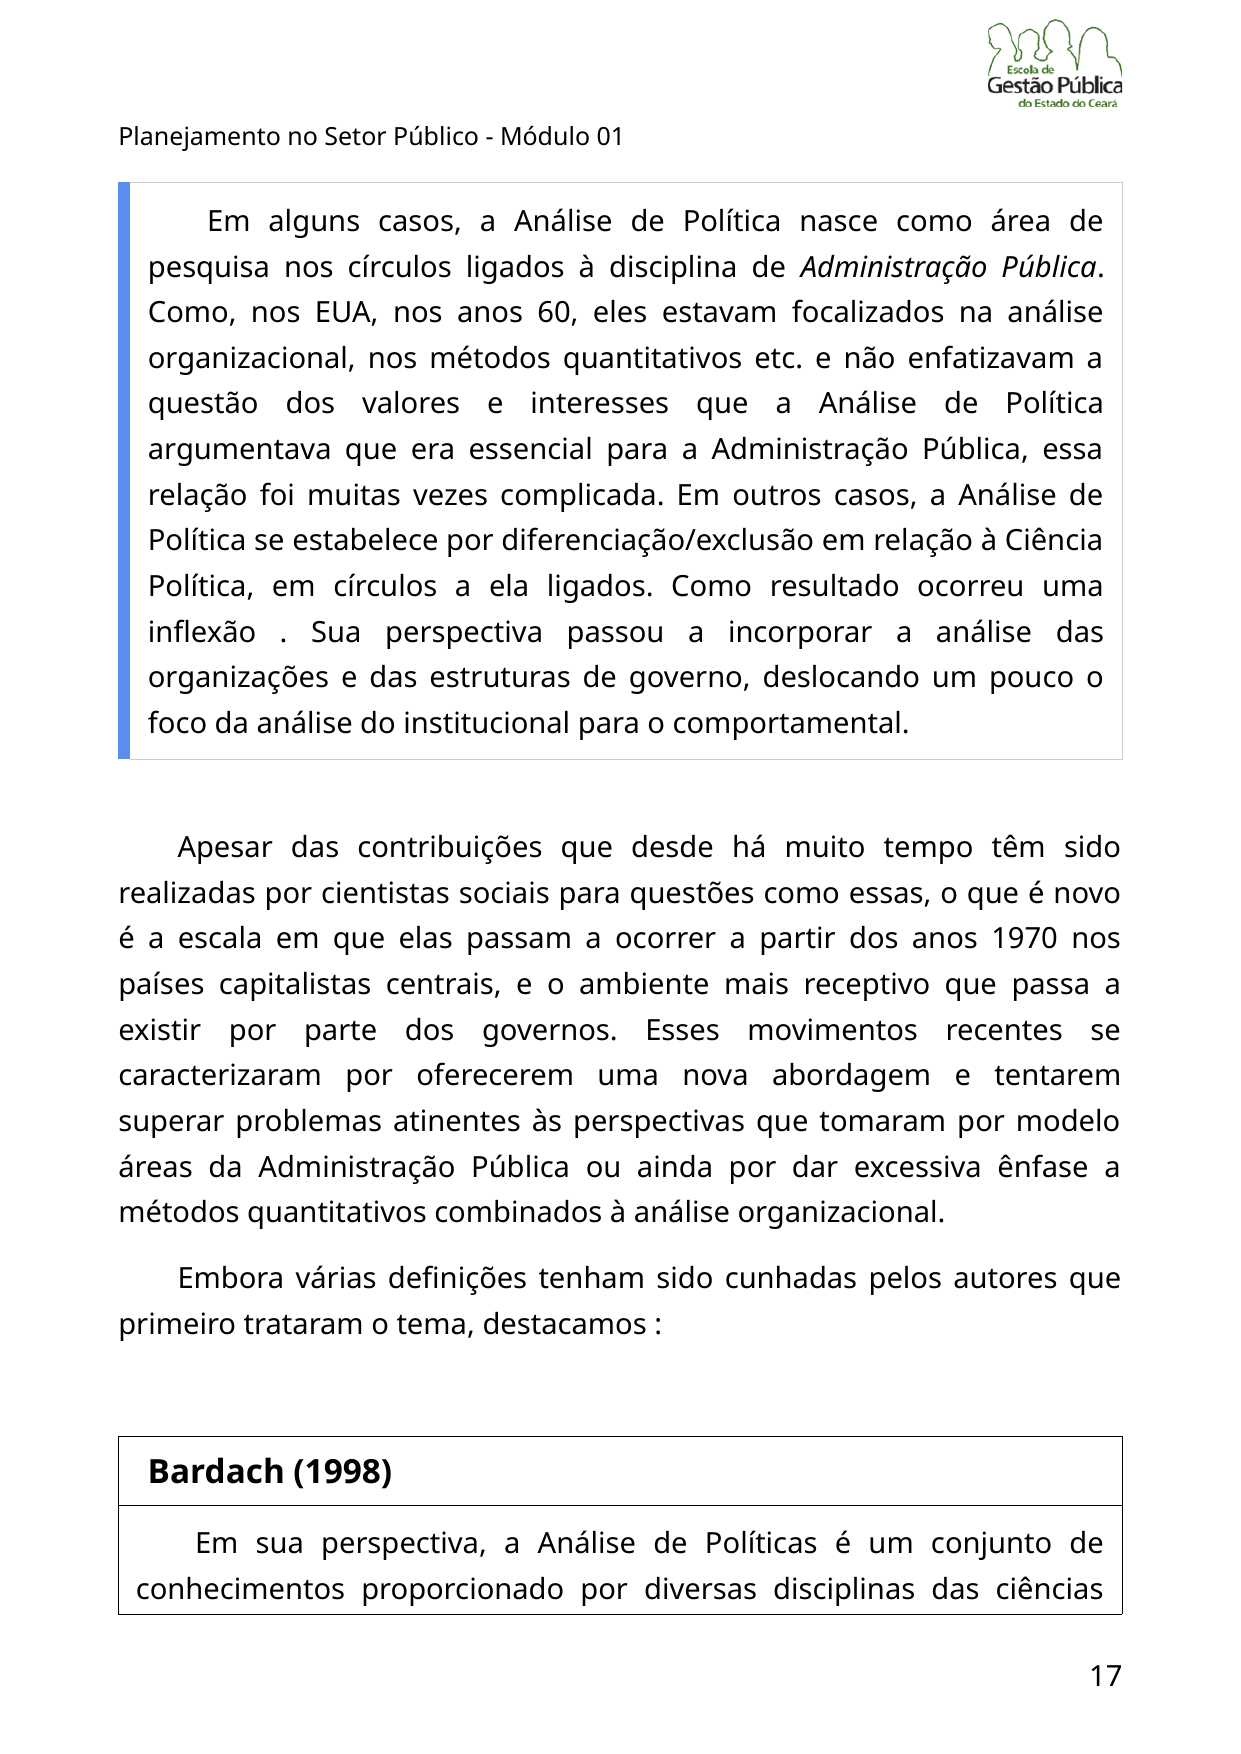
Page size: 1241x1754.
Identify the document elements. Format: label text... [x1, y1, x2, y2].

text Apesar das contribuições que desde há muito tempo têm sido realizadas por cientistas sociais para questões como essas, o que é novo é a escala em que elas passam a ocorrer a partir dos anos 1970 nos países capitalistas centrais, e o ambiente mais receptivo que passa a existir por parte dos governos. Esses movimentos recentes se caracterizaram por oferecerem uma nova abordagem e tentarem superar problemas atinentes às perspectivas que tomaram por modelo áreas da Administração Pública ou ainda por dar excessiva ênfase a métodos quantitativos combinados à análise organizacional. [118, 827, 1122, 1231]
table_header Bardach (1998) [119, 1437, 1122, 1505]
table_cell Em sua perspectiva, a Análise de Políticas é um conjunto de conhecimentos proporcionado por diversas disciplinas das ciências [119, 1506, 1122, 1613]
text Embora várias definições tenham sido cunhadas pelos autores que primeiro trataram o tema, destacamos : [118, 1258, 1122, 1343]
picture [118, 19, 1123, 107]
table_header Em alguns casos, a Análise de Política nasce como área de pesquisa nos círculos ligados à disciplina de Administração Pública. Como, nos EUA, nos anos 60, eles estavam focalizados na análise organizacional, nos métodos quantitativos etc. e não enfatizavam a questão dos valores e interesses que a Análise de Política argumentava que era essencial para a Administração Pública, essa relação foi muitas vezes complicada. Em outros casos, a Análise de Política se estabelece por diferenciação/exclusão em relação à Ciência Política, em círculos a ela ligados. Como resultado ocorreu uma inflexão . Sua perspectiva passou a incorporar a análise das organizações e das estruturas de governo, deslocando um pouco o foco da análise do institucional para o comportamental. [130, 183, 1122, 759]
table_header [118, 182, 130, 759]
